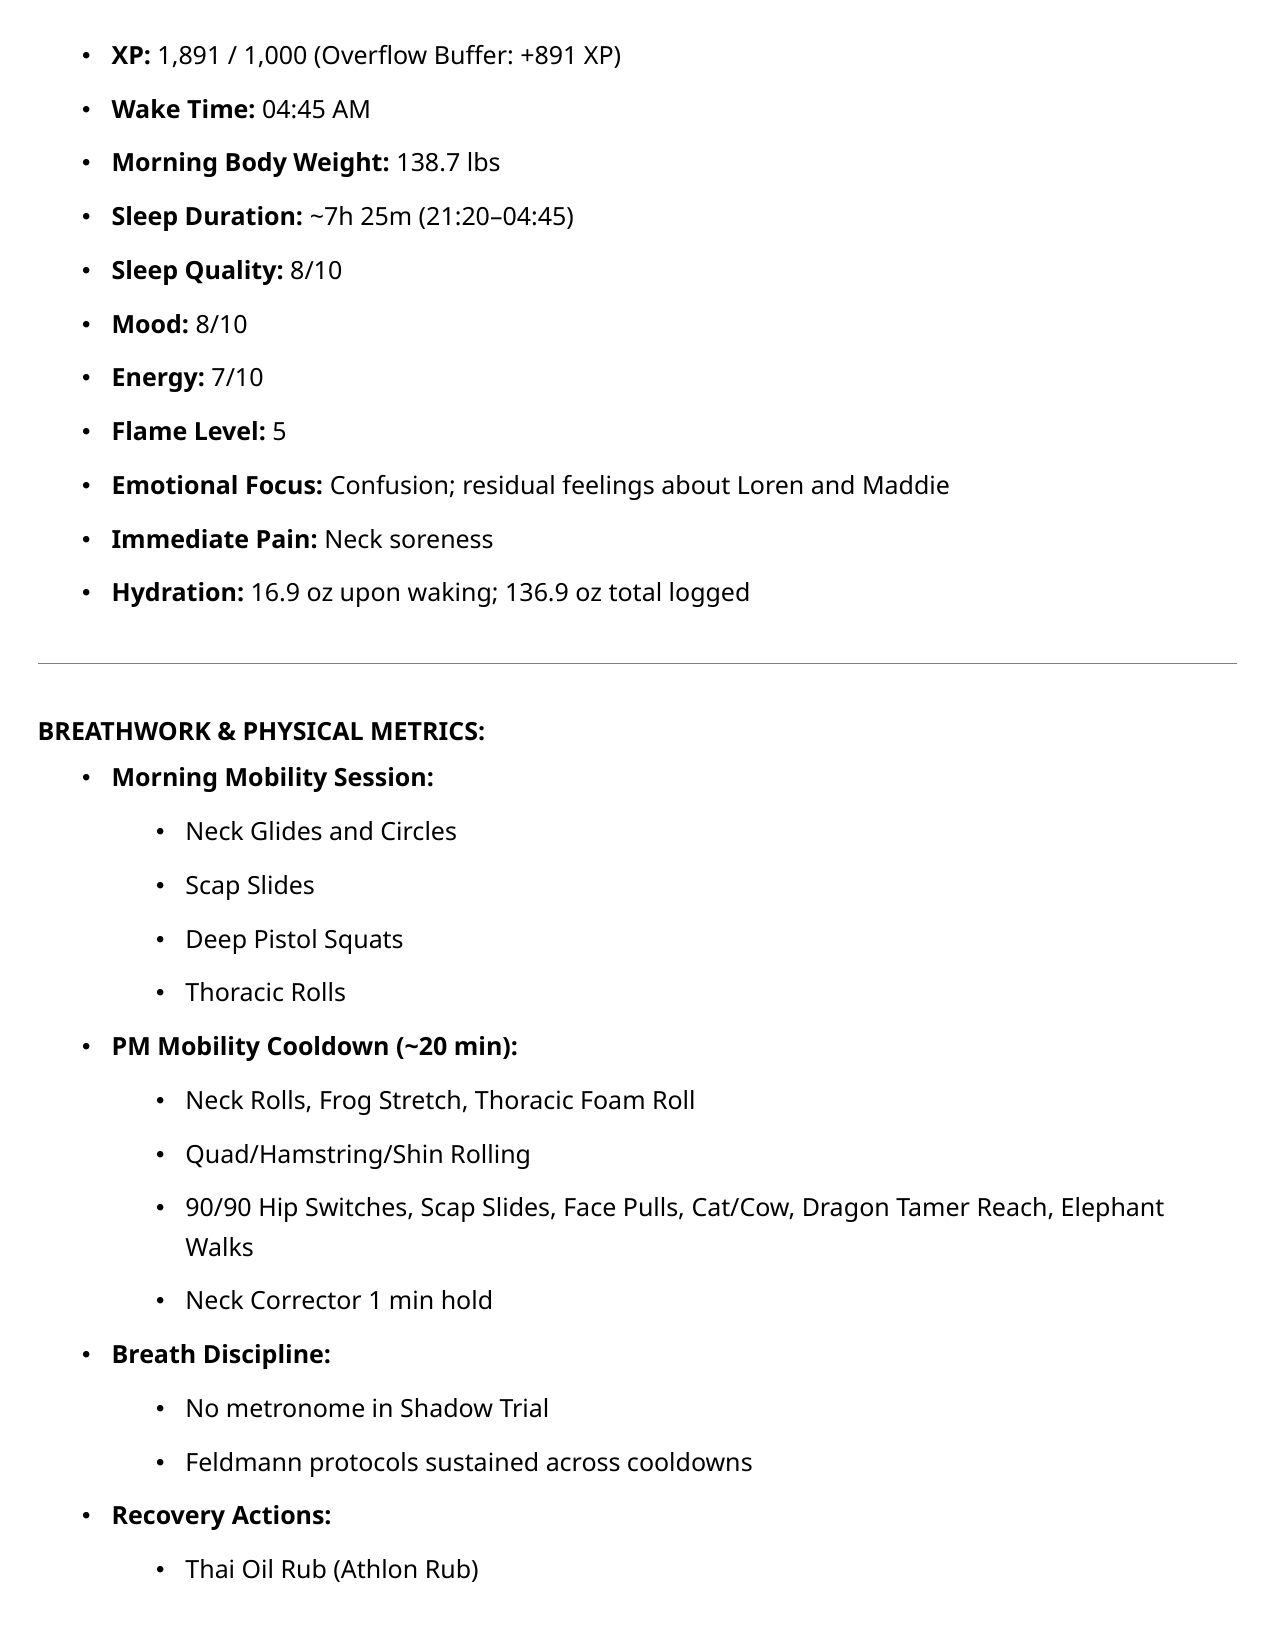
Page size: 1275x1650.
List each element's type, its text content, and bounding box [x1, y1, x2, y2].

list PM Mobility Cooldown (~20 min): [82, 1029, 1237, 1063]
list Sleep Duration: ~7h 25m (21:20–04:45) [82, 199, 1237, 233]
subtitle BREATHWORK & PHYSICAL METRICS: [37, 713, 1237, 748]
list Deep Pistol Squats [156, 921, 1237, 955]
list Immediate Pain: Neck soreness [82, 521, 1237, 555]
list Morning Mobility Session: [82, 760, 1237, 794]
list Flame Level: 5 [82, 414, 1237, 448]
list Recovery Actions: [82, 1498, 1237, 1532]
list Energy: 7/10 [82, 360, 1237, 394]
list 90/90 Hip Switches, Scap Slides, Face Pulls, Cat/Cow, Dragon Tamer Reach, Elephant Walks [156, 1190, 1237, 1263]
list Quad/Hamstring/Shin Rolling [156, 1136, 1237, 1170]
list Neck Glides and Circles [156, 814, 1237, 848]
list Sleep Quality: 8/10 [82, 252, 1237, 287]
list No metronome in Shadow Trial [156, 1391, 1237, 1424]
list Neck Rolls, Frog Stretch, Thoracic Foam Roll [156, 1083, 1237, 1117]
list Scap Slides [156, 868, 1237, 902]
list Mood: 8/10 [82, 306, 1237, 340]
list Thoracic Rolls [156, 975, 1237, 1009]
list Breath Discipline: [82, 1337, 1237, 1371]
list Wake Time: 04:45 AM [82, 91, 1237, 125]
list Feldmann protocols sustained across cooldowns [156, 1444, 1237, 1478]
list Hydration: 16.9 oz upon waking; 136.9 oz total logged [82, 575, 1237, 609]
list Thai Oil Rub (Athlon Rub) [156, 1552, 1237, 1586]
list XP: 1,891 / 1,000 (Overflow Buffer: +891 XP) [82, 37, 1237, 72]
list Morning Body Weight: 138.7 lbs [82, 145, 1237, 179]
list Neck Corrector 1 min hold [156, 1283, 1237, 1317]
list Emotional Focus: Confusion; residual feelings about Loren and Maddie [82, 467, 1237, 502]
